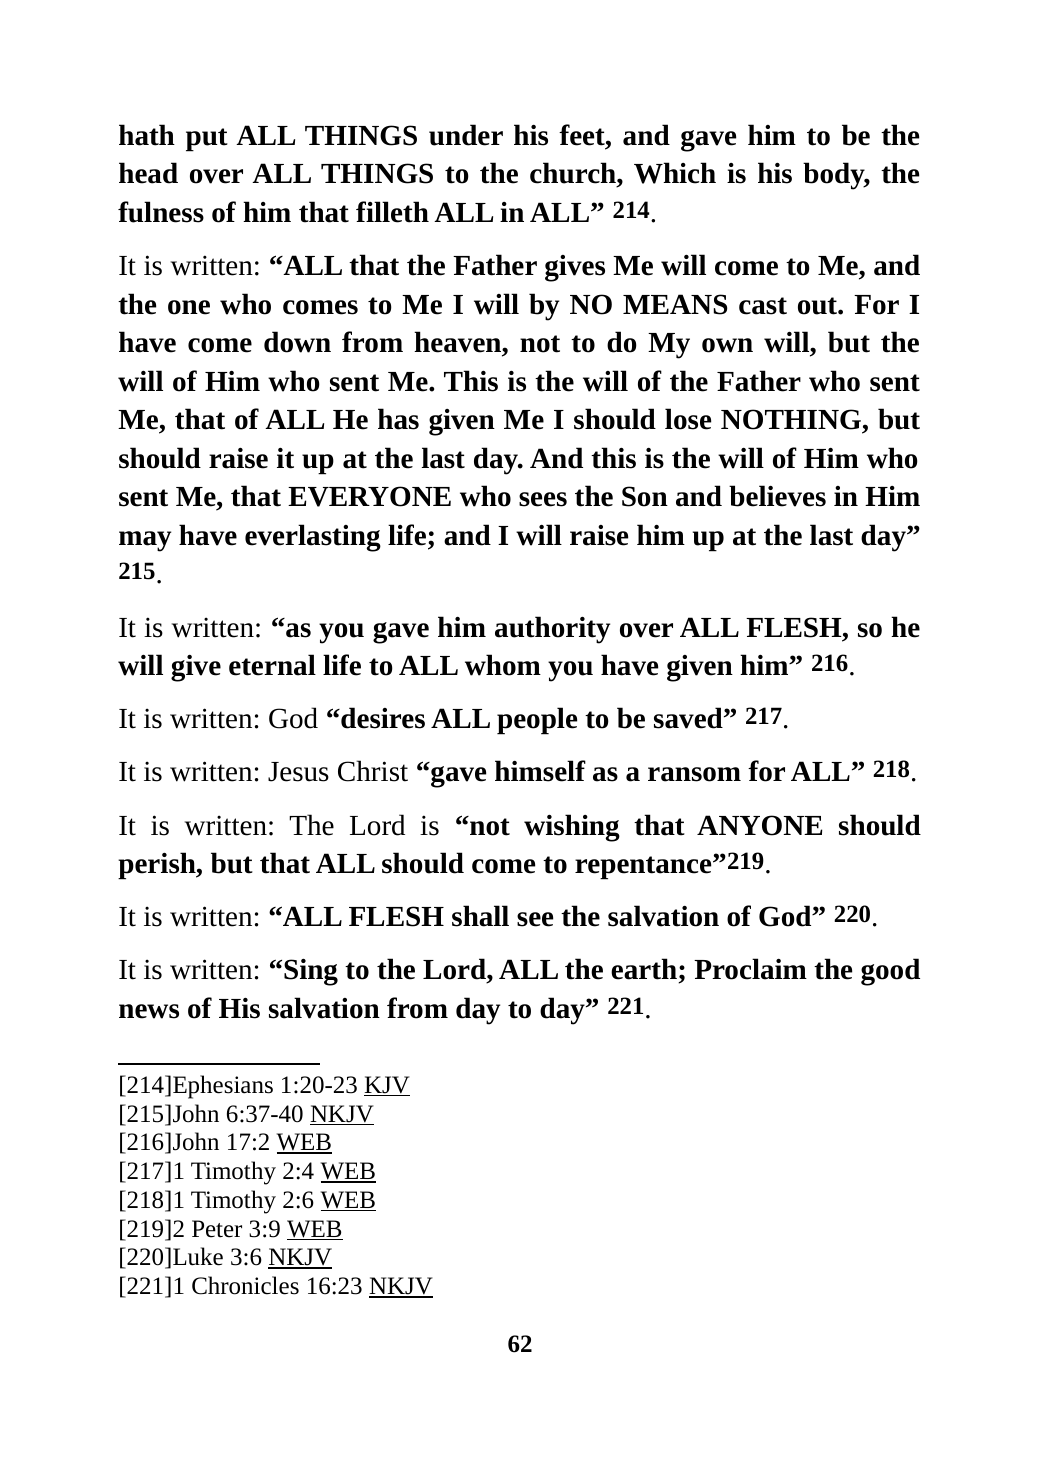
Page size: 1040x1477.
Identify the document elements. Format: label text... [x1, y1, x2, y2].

text It is written: “as you gave him authority over ALL FLESH, so he will give eternal life to ALL whom you have given him” . [118, 610, 921, 682]
text hath put ALL THINGS under his feet, and gave him to be the head over ALL THINGS to the church, Which is his body, the fulness of him that filleth ALL in ALL” . [118, 118, 921, 229]
text It is written: “Sing to the Lord, ALL the earth; Proclaim the good news of His salvation from day to day” . [118, 952, 921, 1024]
text 1 Timothy 2:4 WEB [118, 1156, 921, 1185]
text 1 Timothy 2:6 WEB [118, 1185, 921, 1214]
text It is written: “ALL that the Father gives Me will come to Me, and the one who comes to Me I will by NO MEANS cast out. For I have come down from heaven, not to do My own will, but the will of Him who sent Me. This is the will of the Father who sent Me, that of ALL He has given Me I should lose NOTHING, but should raise it up at the last day. And this is the will of Him who sent Me, that EVERYONE who sees the Son and believes in Him may have everlasting life; and I will raise him up at the last day” . [118, 248, 921, 590]
text John 6:37-40 NKJV [118, 1099, 921, 1127]
text John 17:2 WEB [118, 1127, 921, 1156]
text It is written: “ALL FLESH shall see the salvation of God” . [118, 899, 921, 933]
text It is written: God “desires ALL people to be saved” . [118, 701, 921, 735]
text It is written: The Lord is “not wishing that ANYONE should perish, but that ALL should come to repentance”. [118, 808, 921, 880]
text 1 Chronicles 16:23 NKJV [118, 1271, 921, 1300]
text 2 Peter 3:9 WEB [118, 1214, 921, 1242]
text Luke 3:6 NKJV [118, 1242, 921, 1271]
text It is written: Jesus Christ “gave himself as a ransom for ALL” . [118, 754, 921, 788]
text Ephesians 1:20-23 KJV [118, 1070, 921, 1099]
